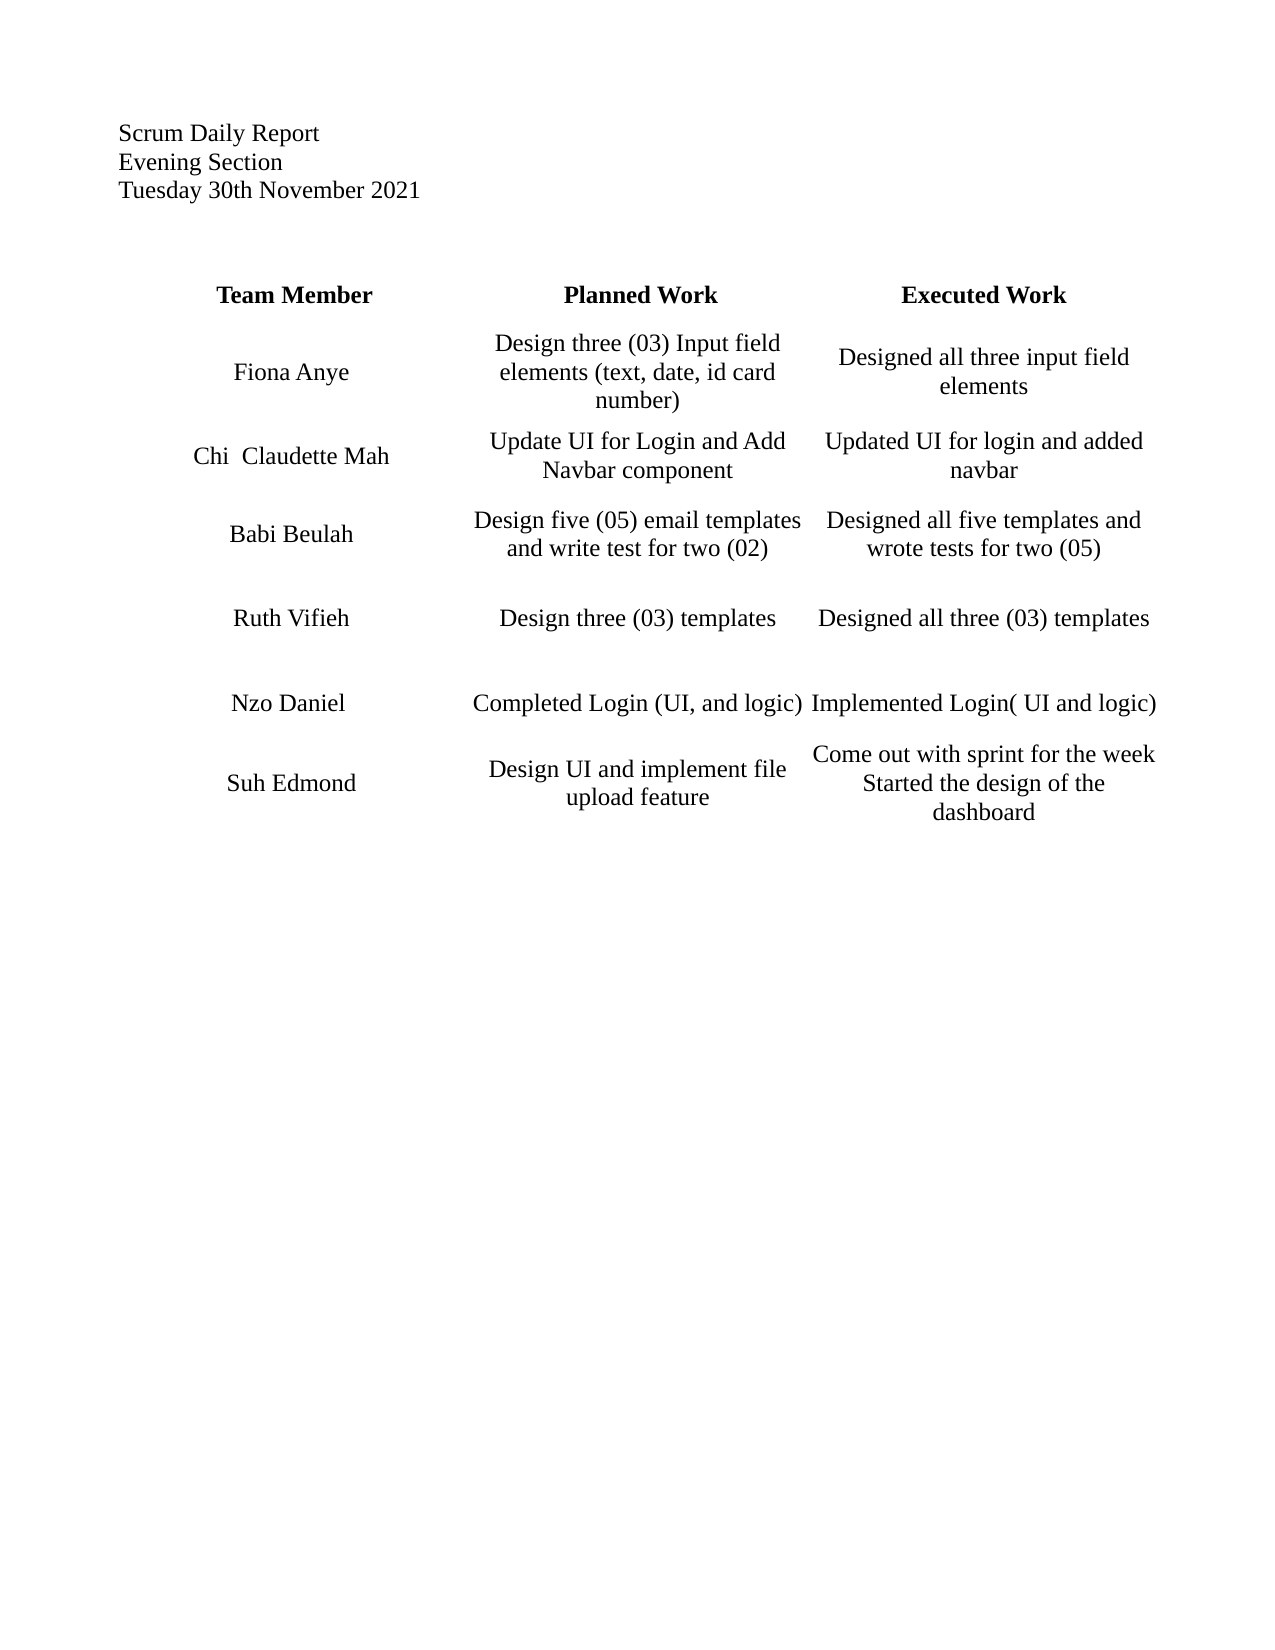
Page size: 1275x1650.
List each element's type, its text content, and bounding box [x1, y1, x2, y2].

text Tuesday 30th November 2021 [118, 176, 1157, 204]
text Evening Section [118, 147, 1157, 176]
table_header Executed Work [811, 262, 1157, 328]
table_cell Ruth Vifieh [118, 571, 464, 665]
table_cell Design three (03) templates [464, 571, 811, 665]
table_cell Designed all five templates and wrote tests for two (05) [811, 496, 1157, 571]
table_cell Nzo Daniel [118, 665, 464, 739]
table_cell Design three (03) Input field elements (text, date, id card number) [464, 328, 811, 414]
table_cell Fiona Anye [118, 328, 464, 414]
table_header Planned Work [464, 262, 811, 328]
text Scrum Daily Report [118, 118, 1157, 147]
table_cell Come out with sprint for the week Started the design of the dashboard [811, 739, 1157, 826]
table_cell Babi Beulah [118, 496, 464, 571]
table_header Team Member [118, 262, 464, 328]
table_cell Update UI for Login and Add Navbar component [464, 414, 811, 496]
table_cell Completed Login (UI, and logic) [464, 665, 811, 739]
table_cell Design five (05) email templates and write test for two (02) [464, 496, 811, 571]
table_cell Design UI and implement file upload feature [464, 739, 811, 826]
table_cell Designed all three (03) templates [811, 571, 1157, 665]
table_cell Designed all three input field elements [811, 328, 1157, 414]
table_cell Chi Claudette Mah [118, 414, 464, 496]
table_cell Implemented Login( UI and logic) [811, 665, 1157, 739]
table_cell Updated UI for login and added navbar [811, 414, 1157, 496]
table_cell Suh Edmond [118, 739, 464, 826]
